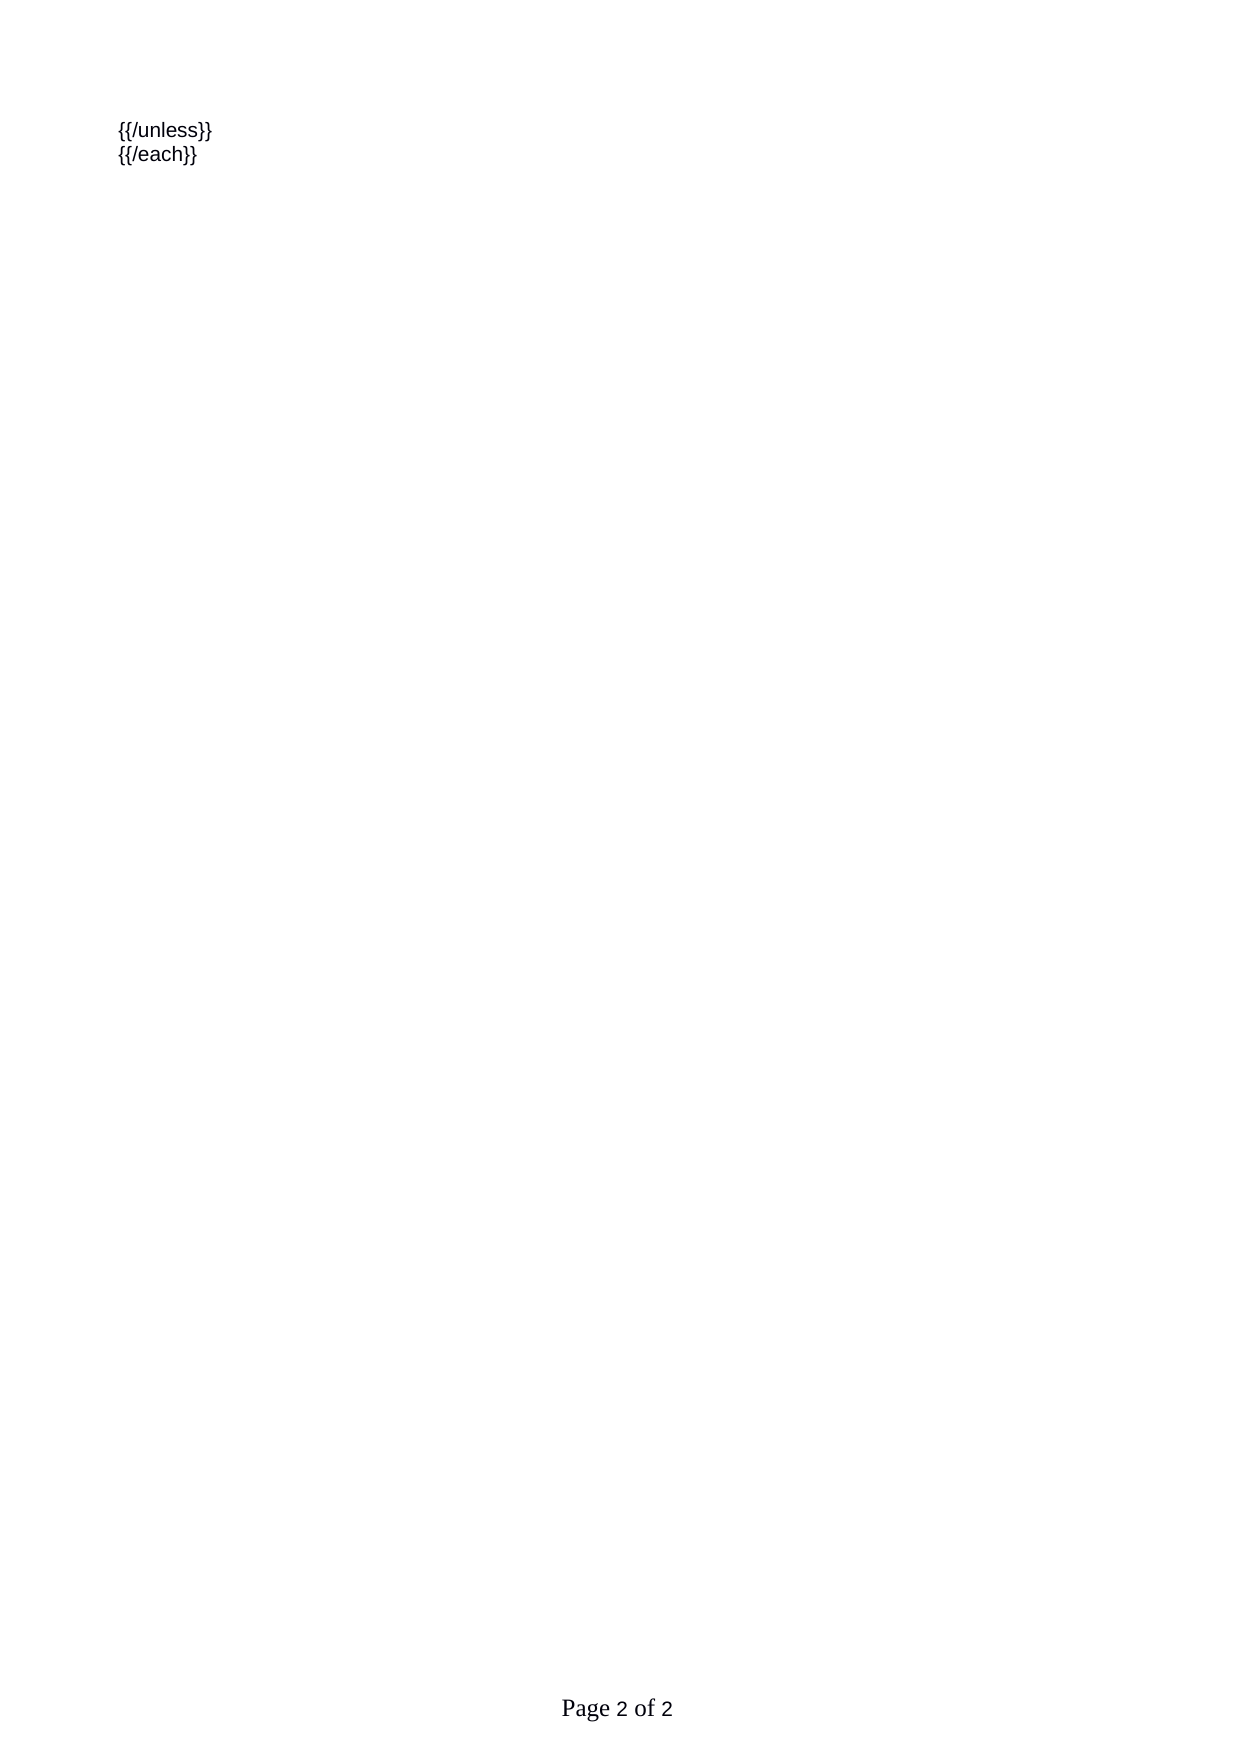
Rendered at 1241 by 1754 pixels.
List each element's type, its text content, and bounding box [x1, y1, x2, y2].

text {{/each}} [118, 142, 1122, 166]
text {{/unless}} [118, 118, 1122, 142]
